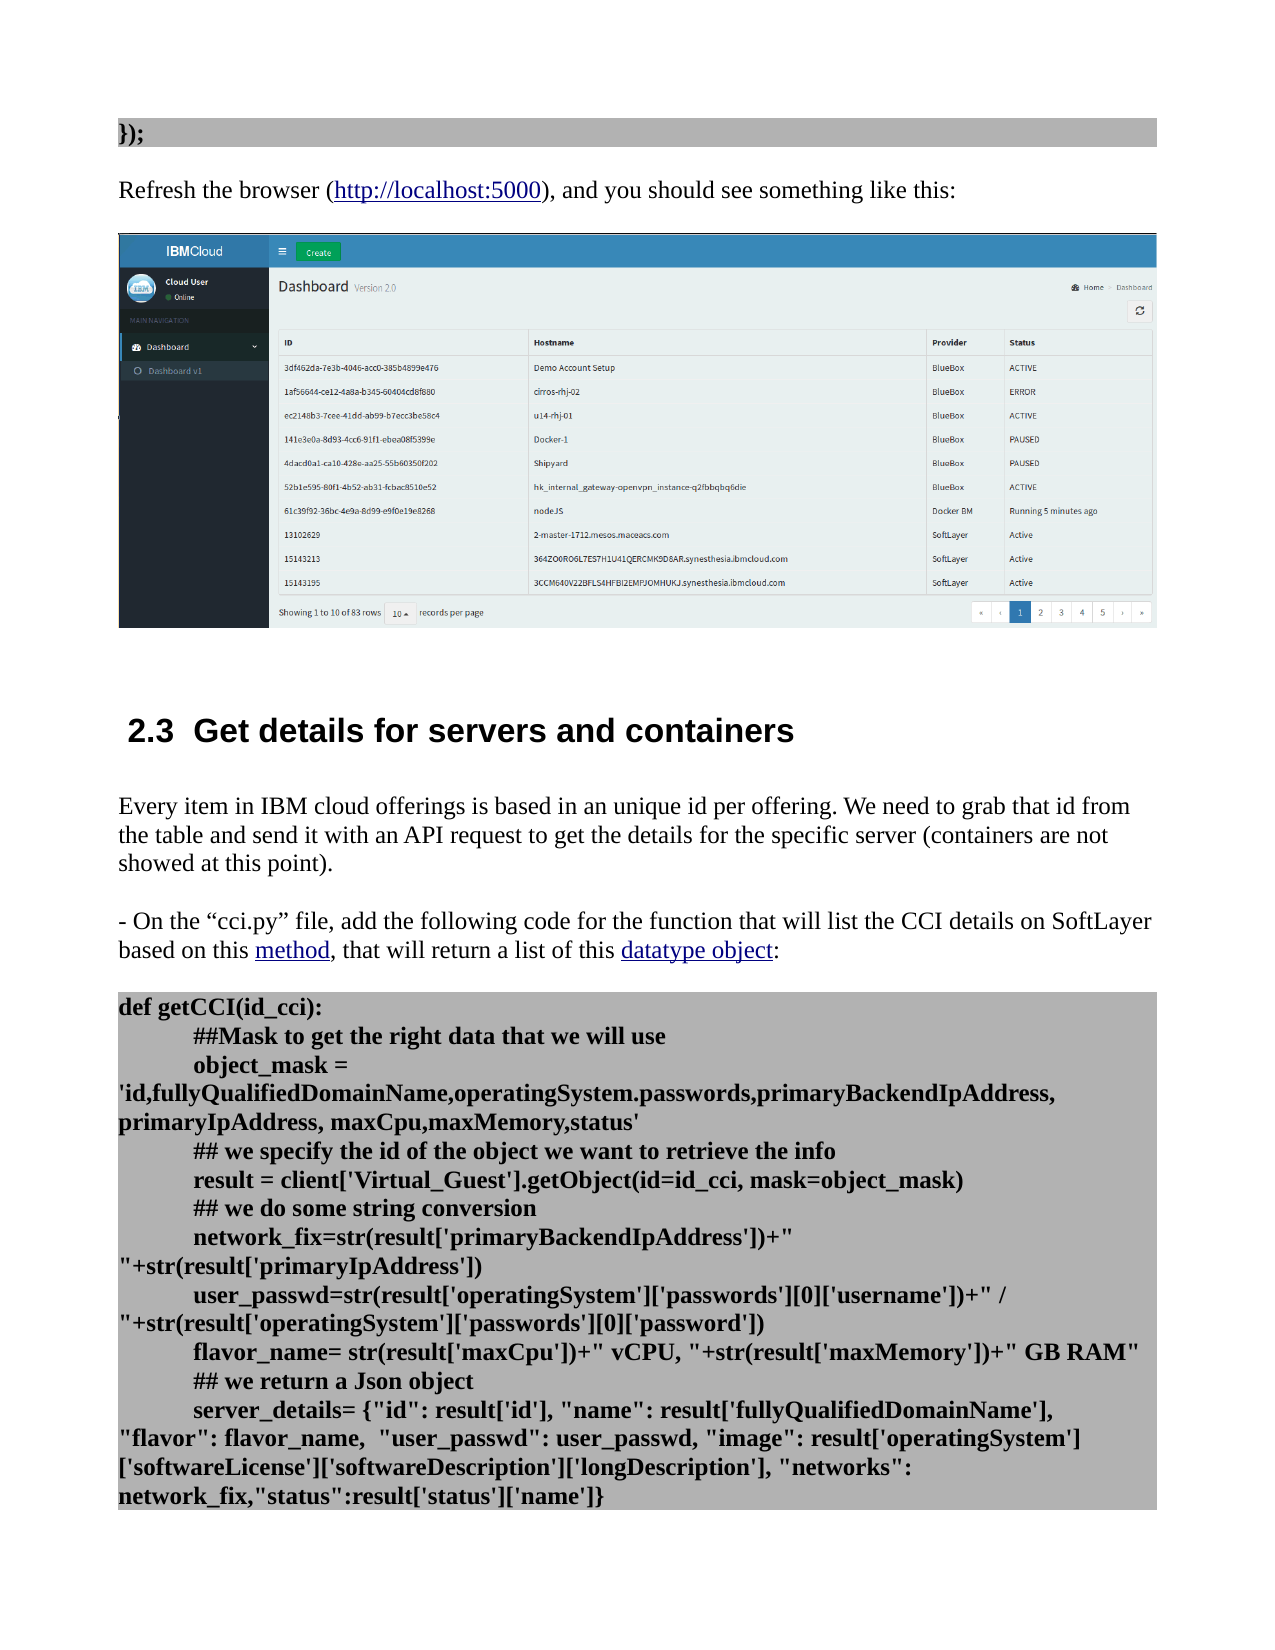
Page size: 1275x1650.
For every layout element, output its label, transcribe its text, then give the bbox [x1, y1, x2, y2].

text }); [118, 118, 1157, 147]
text user_passwd=str(result['operatingSystem']['passwords'][0]['username'])+" / "+str(result['operatingSystem']['passwords'][0]['password']) [118, 1280, 1157, 1337]
text server_details= {"id": result['id'], "name": result['fullyQualifiedDomainName'], "flavor": flavor_name, "user_passwd": user_passwd, "image": result['operatingSystem']['softwareLicense']['softwareDescription']['longDescription'], "networks": network_fix,"status":result['status']['name']} [118, 1395, 1157, 1510]
text ## we do some string conversion [118, 1193, 1157, 1222]
text - On the “cci.py” file, add the following code for the function that will list the CCI details on SoftLayer based on this method, that will return a list of this datatype object: [118, 906, 1157, 963]
text Refresh the browser (http://localhost:5000), and you should see something like this: [118, 176, 1157, 204]
text Every item in IBM cloud offerings is based in an unique id per offering. We need to grab that id from the table and send it with an API request to get the details for the specific server (containers are not showed at this point). [118, 791, 1157, 877]
text result = client['Virtual_Guest'].getObject(id=id_cci, mask=object_mask) [118, 1165, 1157, 1193]
text ## we specify the id of the object we want to retrieve the info [118, 1136, 1157, 1165]
subtitle Get details for servers and containers [118, 711, 1157, 750]
text network_fix=str(result['primaryBackendIpAddress'])+" "+str(result['primaryIpAddress']) [118, 1222, 1157, 1280]
text def getCCI(id_cci): [118, 992, 1157, 1021]
text ##Mask to get the right data that we will use [118, 1021, 1157, 1050]
text flavor_name= str(result['maxCpu'])+" vCPU, "+str(result['maxMemory'])+" GB RAM" [118, 1337, 1157, 1366]
text object_mask = 'id,fullyQualifiedDomainName,operatingSystem.passwords,primaryBackendIpAddress, primaryIpAddress, maxCpu,maxMemory,status' [118, 1050, 1157, 1136]
text ## we return a Json object [118, 1366, 1157, 1395]
picture [118, 233, 1157, 628]
